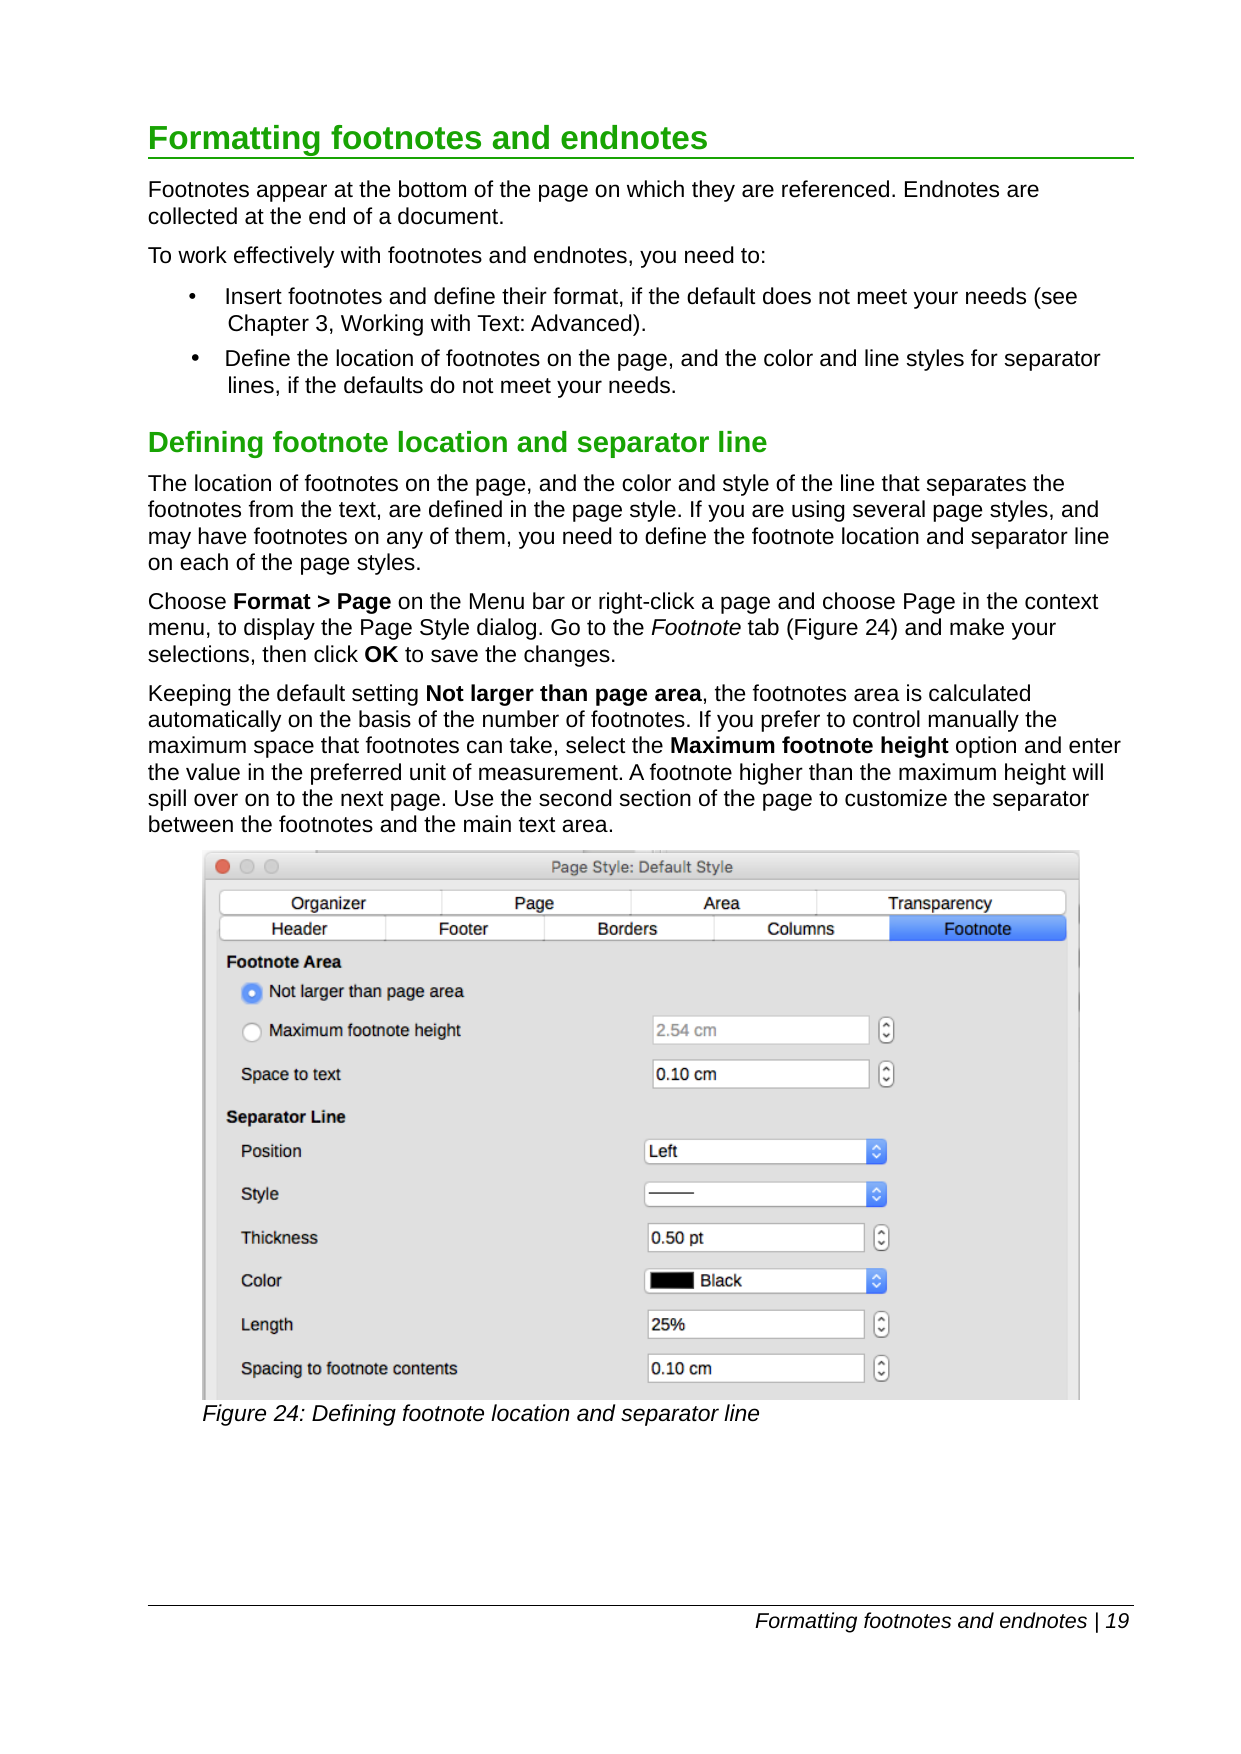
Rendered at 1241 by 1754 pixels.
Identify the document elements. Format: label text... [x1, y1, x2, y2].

list Insert footnotes and define their format, if the default does not meet your needs (see Chapter 3, Working with Text: Advanced). [185, 280, 1134, 336]
text The location of footnotes on the page, and the color and style of the line that separates the footnotes from the text, are defined in the page style. If you are using several page styles, and may have footnotes on any of them, you need to define the footnote location and separator line on each of the page styles. [148, 470, 1134, 575]
text Footnotes appear at the bottom of the page on which they are referenced. Endnotes are collected at the end of a document. [148, 176, 1134, 229]
text Keeping the default setting Not larger than page area, the footnotes area is calculated automatically on the basis of the number of footnotes. If you prefer to control manually the maximum space that footnotes can take, select the Maximum footnote height option and enter the value in the preferred unit of measurement. A footnote higher than the maximum height will spill over on to the next page. Use the second section of the page to customize the separator between the footnotes and the main text area. [148, 679, 1134, 838]
subtitle Defining footnote location and separator line [148, 425, 1134, 458]
picture [202, 850, 1080, 1400]
list Define the location of footnotes on the page, and the color and line styles for separator lines, if the defaults do not meet your needs. [185, 342, 1134, 401]
subtitle Formatting footnotes and endnotes [148, 118, 1134, 157]
text Figure 24: Defining footnote location and separator line [202, 1400, 1079, 1426]
list To work effectively with footnotes and endnotes, you need to: [148, 242, 1134, 268]
text Choose Format > Page on the Menu bar or right-click a page and choose Page in the context menu, to display the Page Style dialog. Go to the Footnote tab (Figure 24) and make your selections, then click OK to save the changes. [148, 588, 1134, 667]
